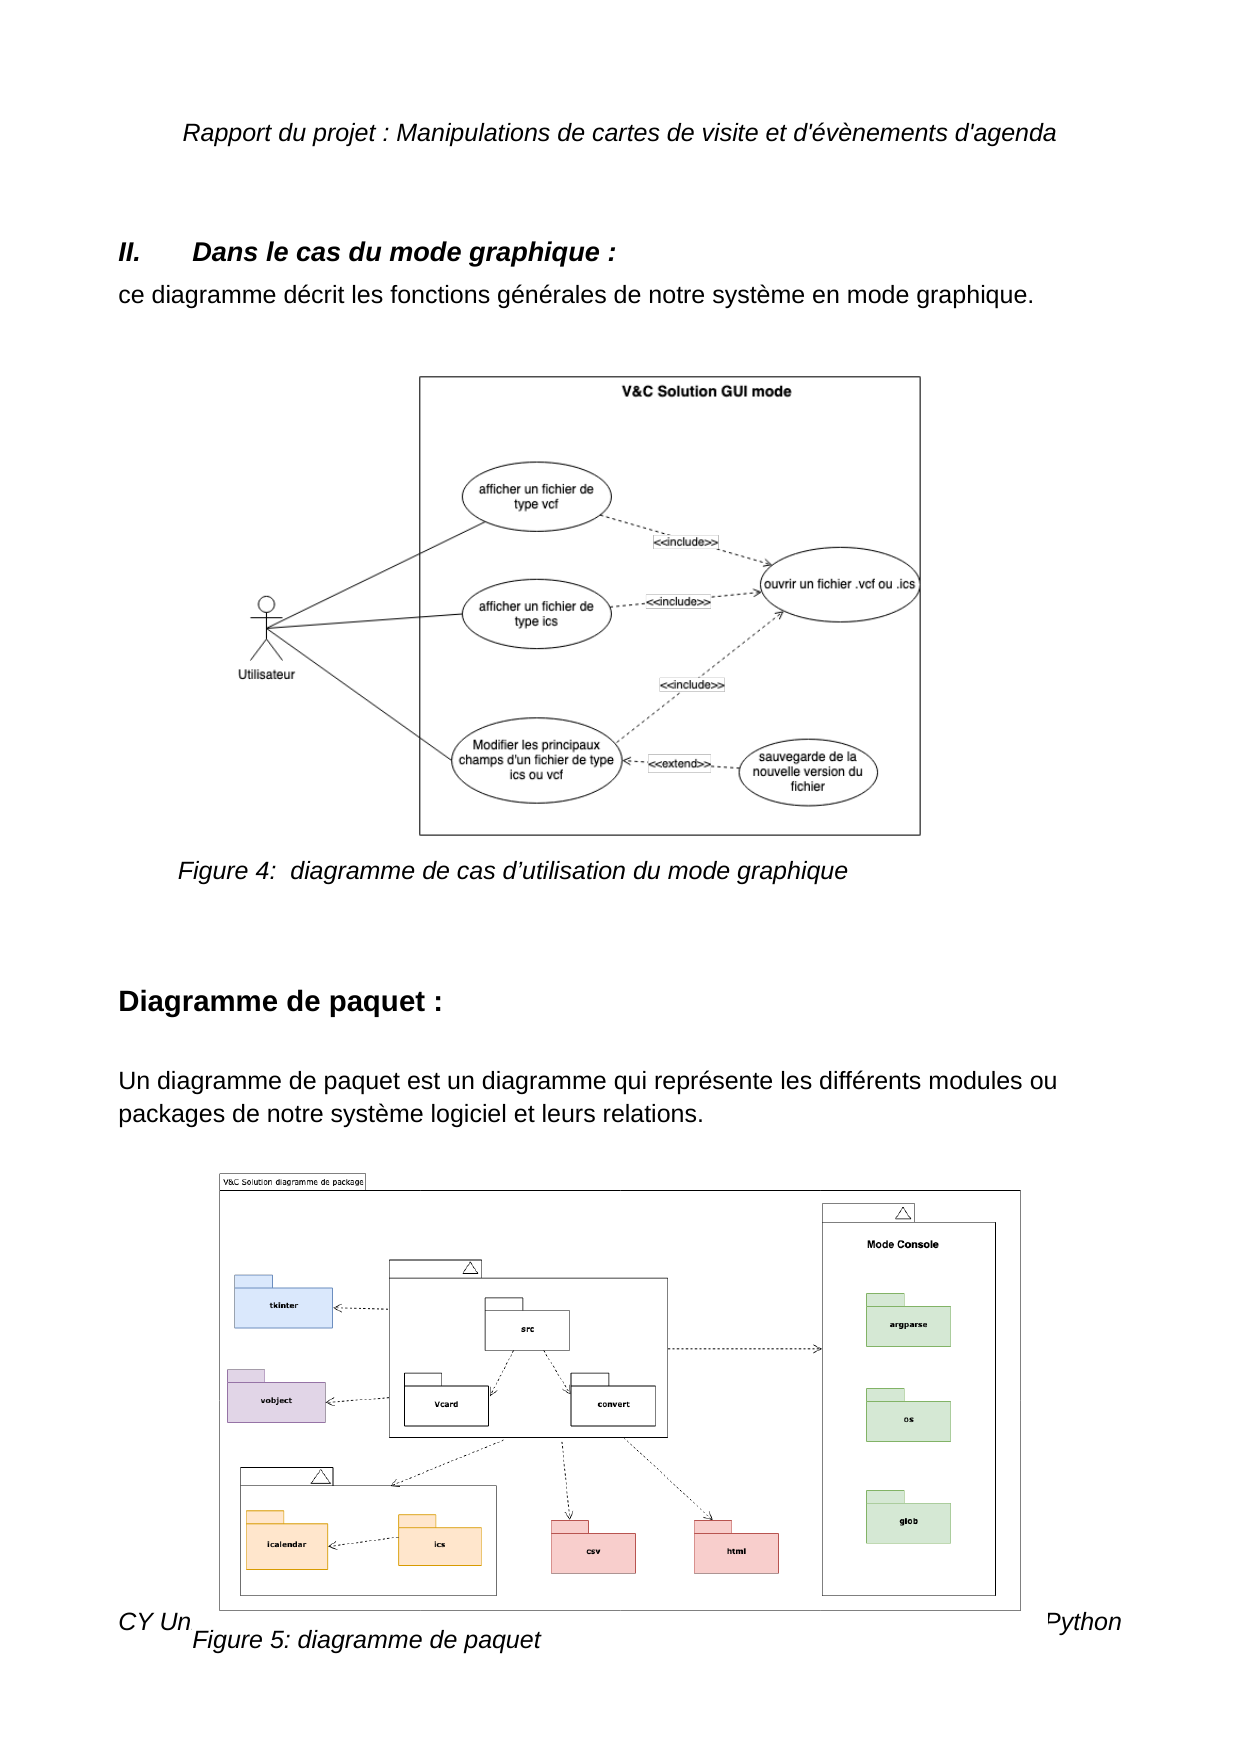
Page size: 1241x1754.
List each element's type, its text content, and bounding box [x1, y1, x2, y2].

subtitle Diagramme de paquet : [118, 984, 1122, 1018]
text ce diagramme décrit les fonctions générales de notre système en mode graphique. [118, 280, 1122, 309]
text Figure 4: diagramme de cas d’utilisation du mode graphique [178, 356, 982, 885]
picture [205, 1158, 1036, 1626]
text Un diagramme de paquet est un diagramme qui représente les différents modules ou packages de notre système logiciel et leurs relations. [118, 1066, 1122, 1127]
picture [217, 356, 942, 857]
subtitle Dans le cas du mode graphique : [118, 236, 1122, 268]
text Figure 5: diagramme de paquet [192, 1159, 1048, 1654]
